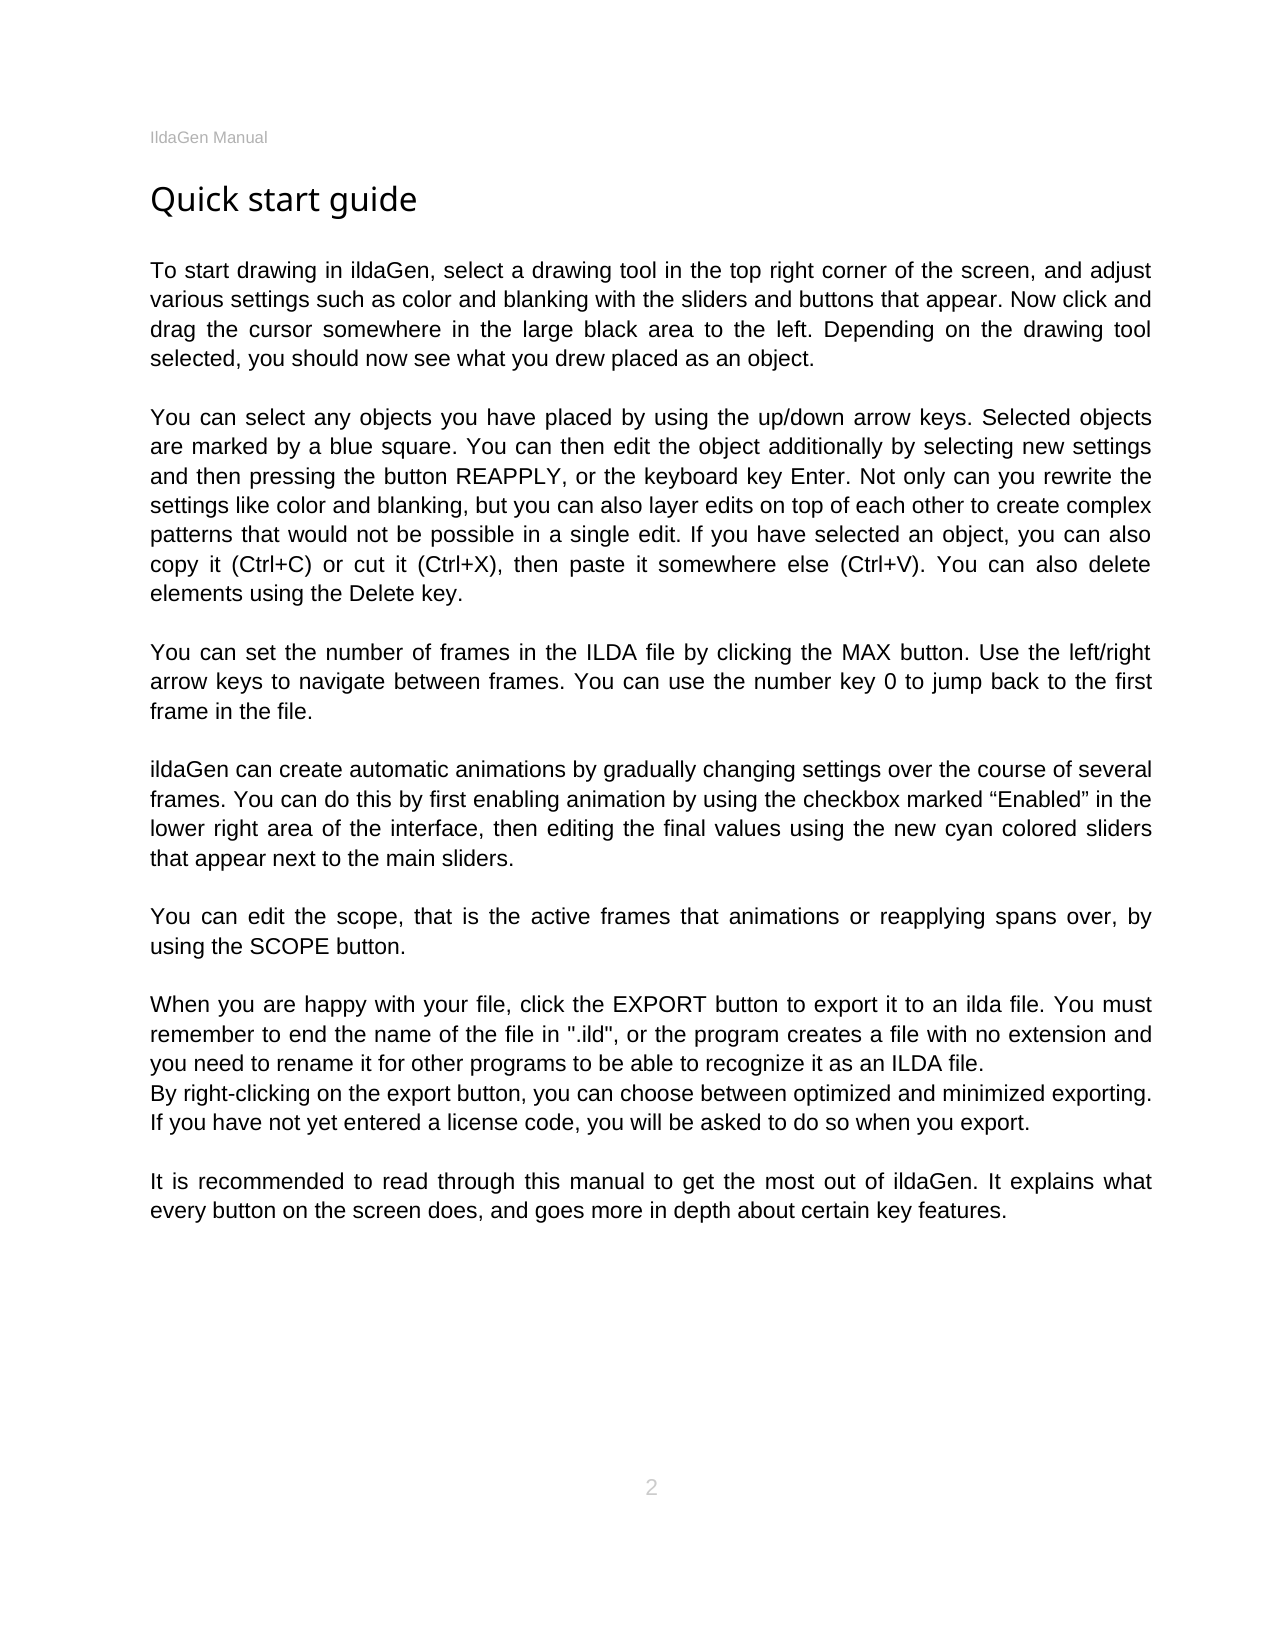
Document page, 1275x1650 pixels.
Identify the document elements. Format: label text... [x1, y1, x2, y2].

text You can select any objects you have placed by using the up/down arrow keys. Selected objects are marked by a blue square. You can then edit the object additionally by selecting new settings and then pressing the button REAPPLY, or the keyboard key Enter. Not only can you rewrite the settings like color and blanking, but you can also layer edits on top of each other to create complex patterns that would not be possible in a single edit. If you have selected an object, you can also copy it (Ctrl+C) or cut it (Ctrl+X), then paste it somewhere else (Ctrl+V). You can also delete elements using the Delete key. [150, 405, 1153, 607]
text When you are happy with your file, click the EXPORT button to export it to an ilda file. You must remember to end the name of the file in ".ild", or the program creates a file with no extension and you need to rename it for other programs to be able to recognize it as an ILDA file. [150, 992, 1153, 1077]
text You can edit the scope, that is the active frames that animations or reapplying spans over, by using the SCOPE button. [150, 904, 1153, 959]
text You can set the number of frames in the ILDA file by clicking the MAX button. Use the left/right arrow keys to navigate between frames. You can use the number key 0 to jump back to the first frame in the file. [150, 640, 1153, 724]
text It is recommended to read through this manual to get the most out of ildaGen. It explains what every button on the screen does, and goes more in depth about certain key features. [150, 1168, 1153, 1223]
text ildaGen can create automatic animations by gradually changing settings over the course of several frames. You can do this by first enabling animation by using the checkbox marked “Enabled” in the lower right area of the interface, then editing the final values using the new cyan colored sliders that appear next to the main sliders. [150, 757, 1153, 871]
text If you have not yet entered a license code, you will be asked to do so when you export. [150, 1110, 1153, 1135]
text To start drawing in ildaGen, select a drawing tool in the top right corner of the screen, and adjust various settings such as color and blanking with the sliders and buttons that appear. Now click and drag the cursor somewhere in the large black area to the left. Depending on the drawing tool selected, you should now see what you drew placed as an object. [150, 258, 1153, 372]
text By right-clicking on the export button, you can choose between optimized and minimized exporting. [150, 1080, 1153, 1106]
subtitle Quick start guide [150, 176, 1153, 222]
